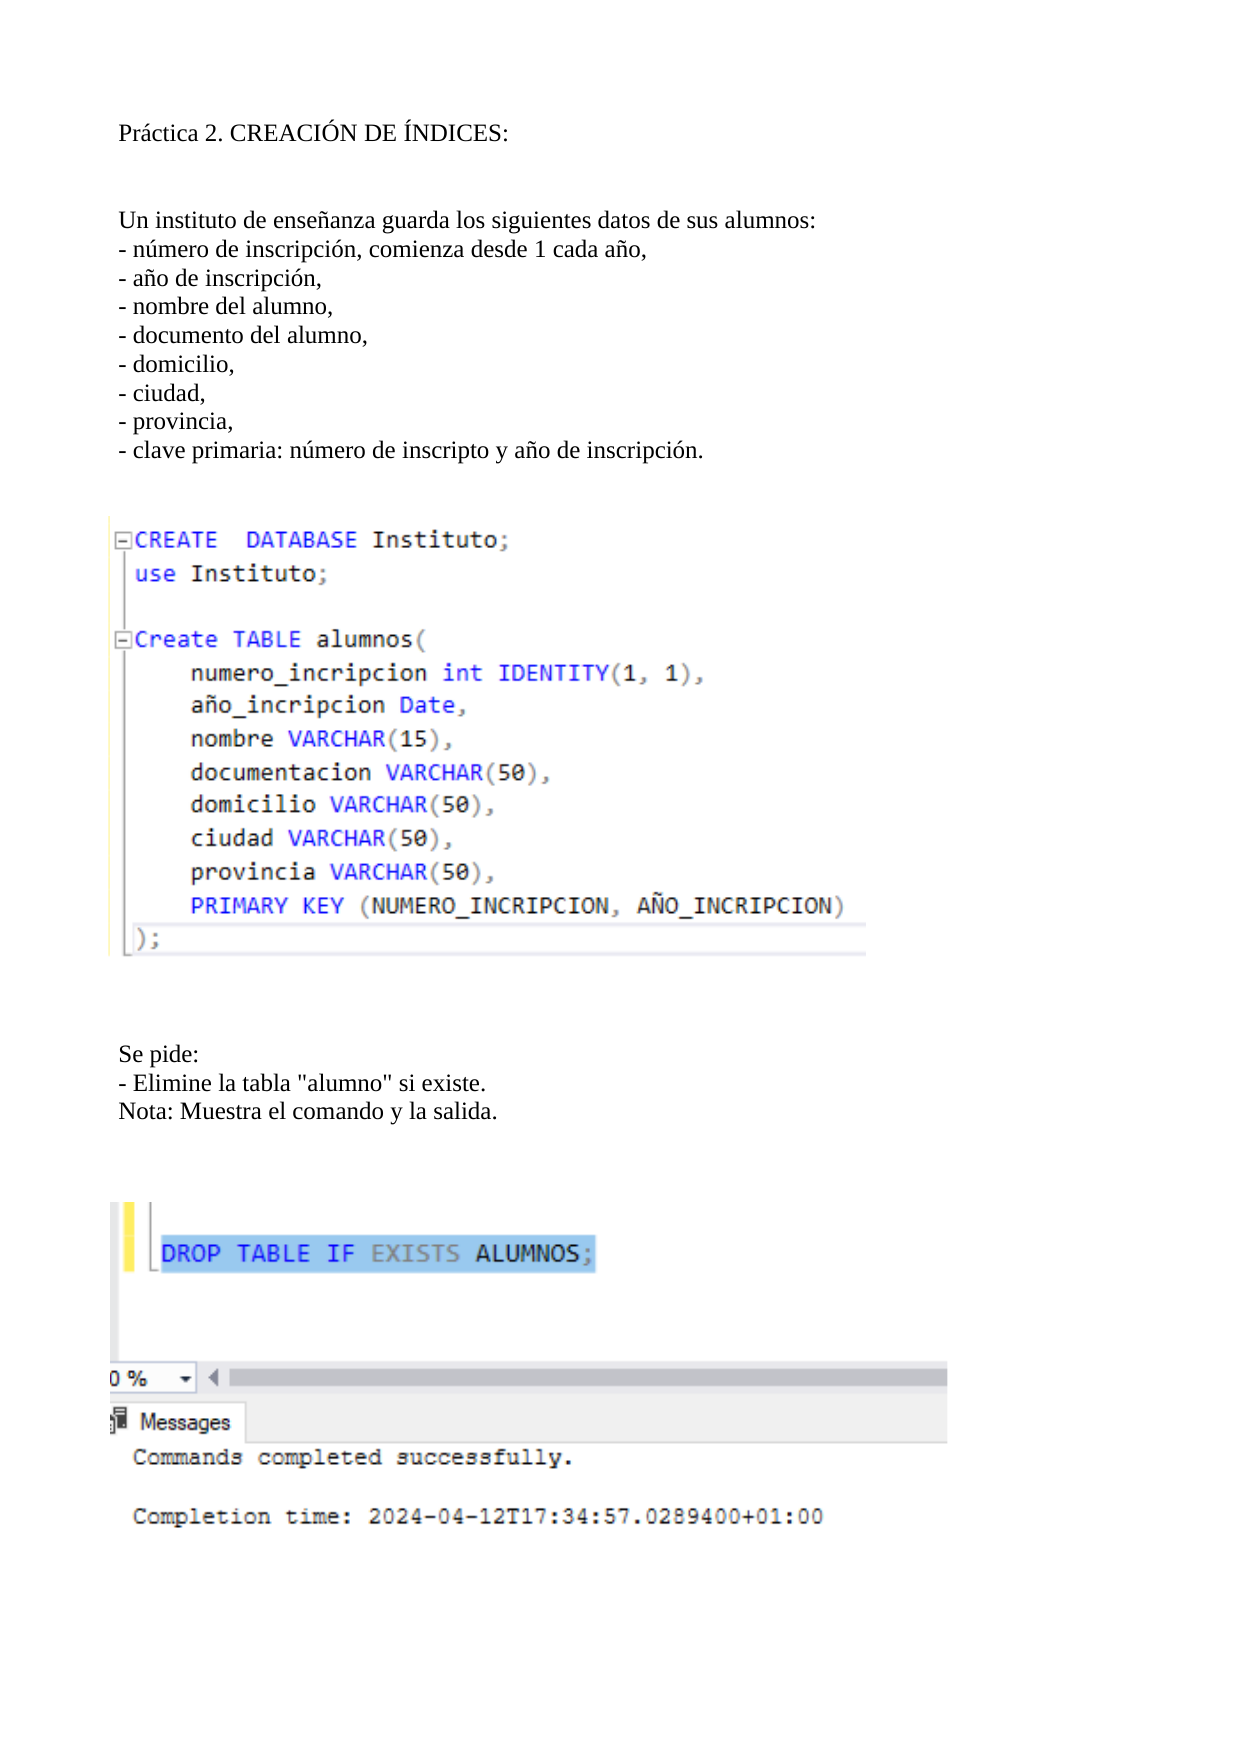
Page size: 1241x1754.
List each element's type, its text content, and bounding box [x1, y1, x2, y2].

text Un instituto de enseñanza guarda los siguientes datos de sus alumnos: [118, 205, 1122, 234]
text Nota: Muestra el comando y la salida. [118, 1096, 1122, 1125]
picture [110, 1202, 948, 1570]
text - domicilio, [118, 349, 1122, 378]
picture [108, 516, 866, 960]
text - número de inscripción, comienza desde 1 cada año, [118, 234, 1122, 263]
text - nombre del alumno, [118, 291, 1122, 320]
text - provincia, [118, 406, 1122, 435]
text - clave primaria: número de inscripto y año de inscripción. [118, 435, 1122, 464]
text - documento del alumno, [118, 320, 1122, 349]
text Se pide: [118, 1039, 1122, 1068]
text - Elimine la tabla "alumno" si existe. [118, 1068, 1122, 1096]
text - año de inscripción, [118, 263, 1122, 291]
text - ciudad, [118, 378, 1122, 406]
